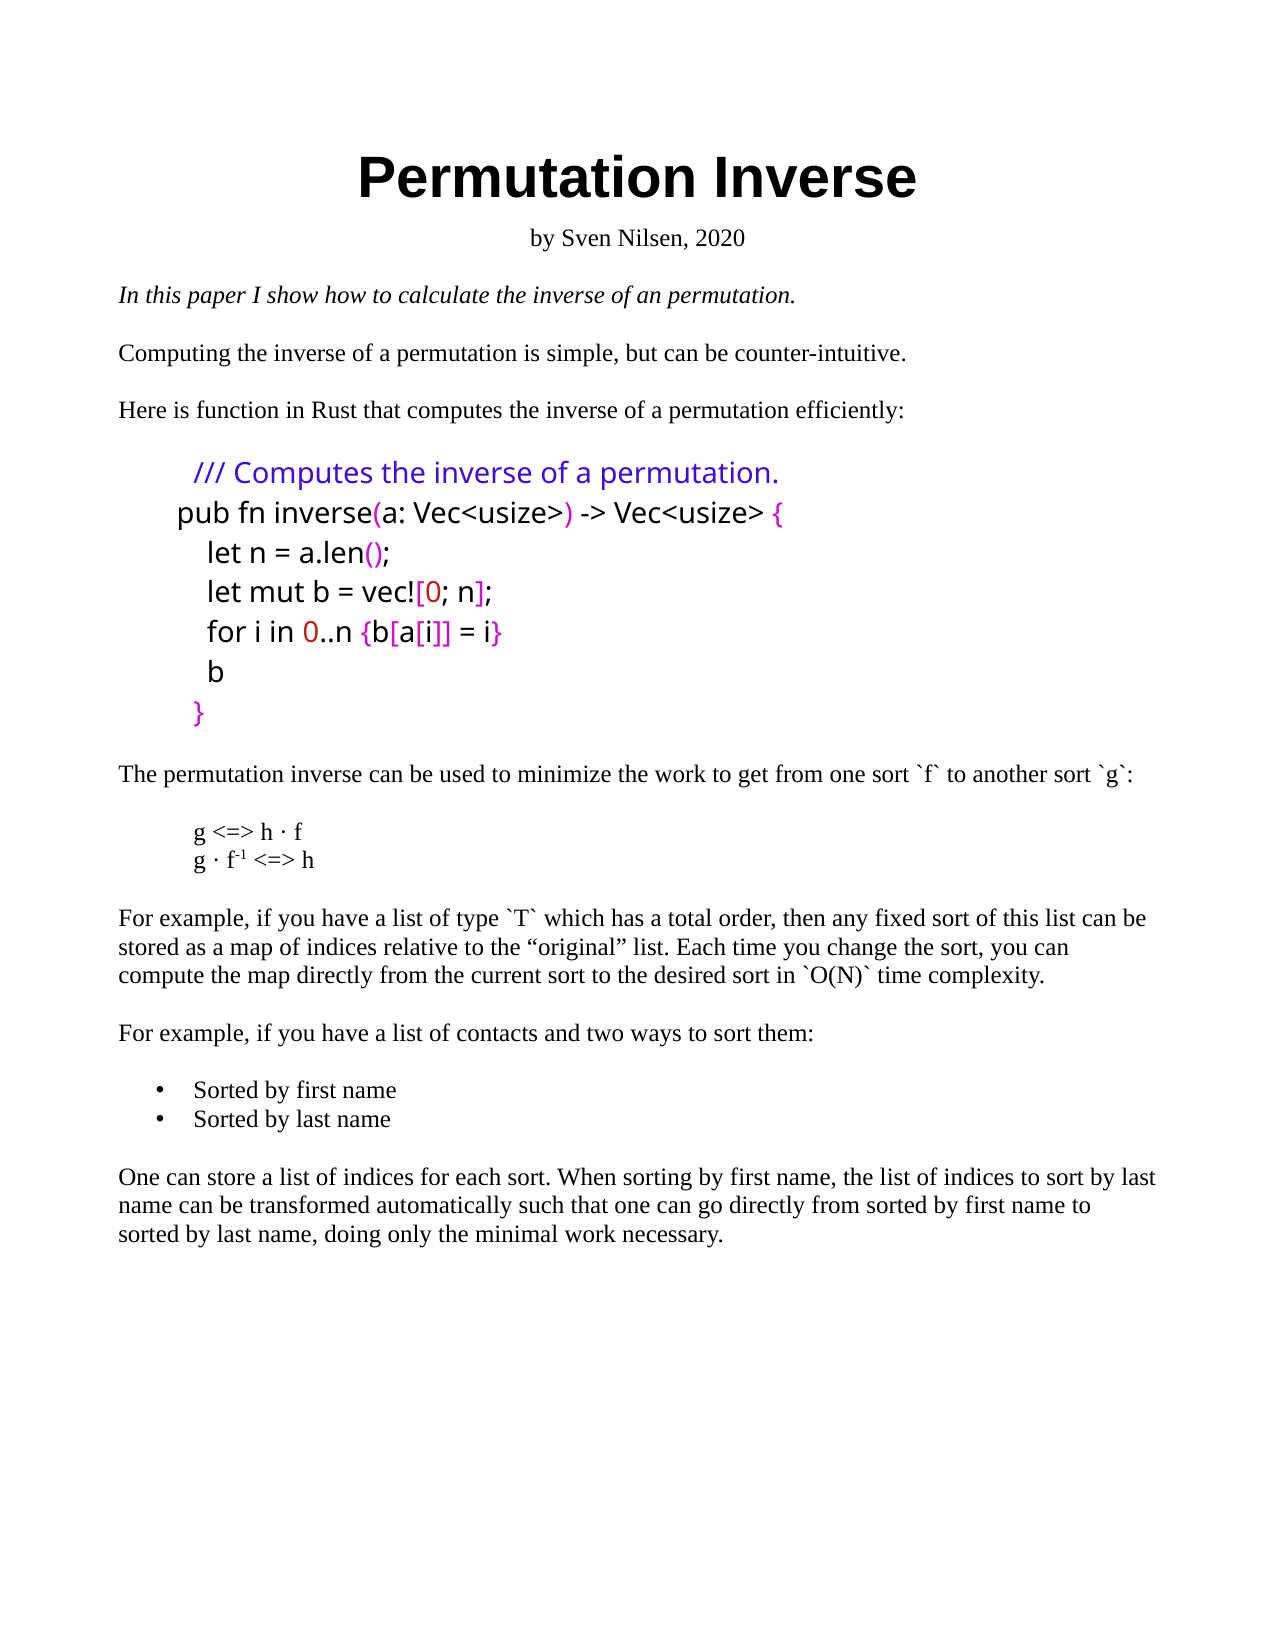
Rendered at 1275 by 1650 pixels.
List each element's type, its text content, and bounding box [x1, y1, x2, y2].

text g <=> h · f [118, 817, 1157, 846]
text pub fn inverse(a: Vec<usize>) -> Vec<usize> { [118, 492, 1157, 532]
text for i in 0..n {b[a[i]] = i} [118, 611, 1157, 651]
text For example, if you have a list of type `T` which has a total order, then any fixed sort of this list can be stored as a map of indices relative to the “original” list. Each time you change the sort, you can compute the map directly from the current sort to the desired sort in `O(N)` time complexity. [118, 903, 1157, 989]
text The permutation inverse can be used to minimize the work to get from one sort `f` to another sort `g`: [118, 759, 1157, 788]
text b [118, 651, 1157, 691]
text } [118, 691, 1157, 731]
list Sorted by first name [156, 1076, 1157, 1104]
text /// Computes the inverse of a permutation. [118, 453, 1157, 492]
title Permutation Inverse [118, 143, 1157, 210]
text Here is function in Rust that computes the inverse of a permutation efficiently: [118, 395, 1157, 424]
list Sorted by last name [156, 1104, 1157, 1133]
text One can store a list of indices for each sort. When sorting by first name, the list of indices to sort by last name can be transformed automatically such that one can go directly from sorted by first name to sorted by last name, doing only the minimal work necessary. [118, 1162, 1157, 1248]
text by Sven Nilsen, 2020 [118, 223, 1157, 251]
text let mut b = vec![0; n]; [118, 572, 1157, 611]
text In this paper I show how to calculate the inverse of an permutation. [118, 280, 1157, 309]
text For example, if you have a list of contacts and two ways to sort them: [118, 1018, 1157, 1047]
text let n = a.len(); [118, 532, 1157, 572]
text Computing the inverse of a permutation is simple, but can be counter-intuitive. [118, 338, 1157, 366]
text g · f-1 <=> h [118, 846, 1157, 874]
